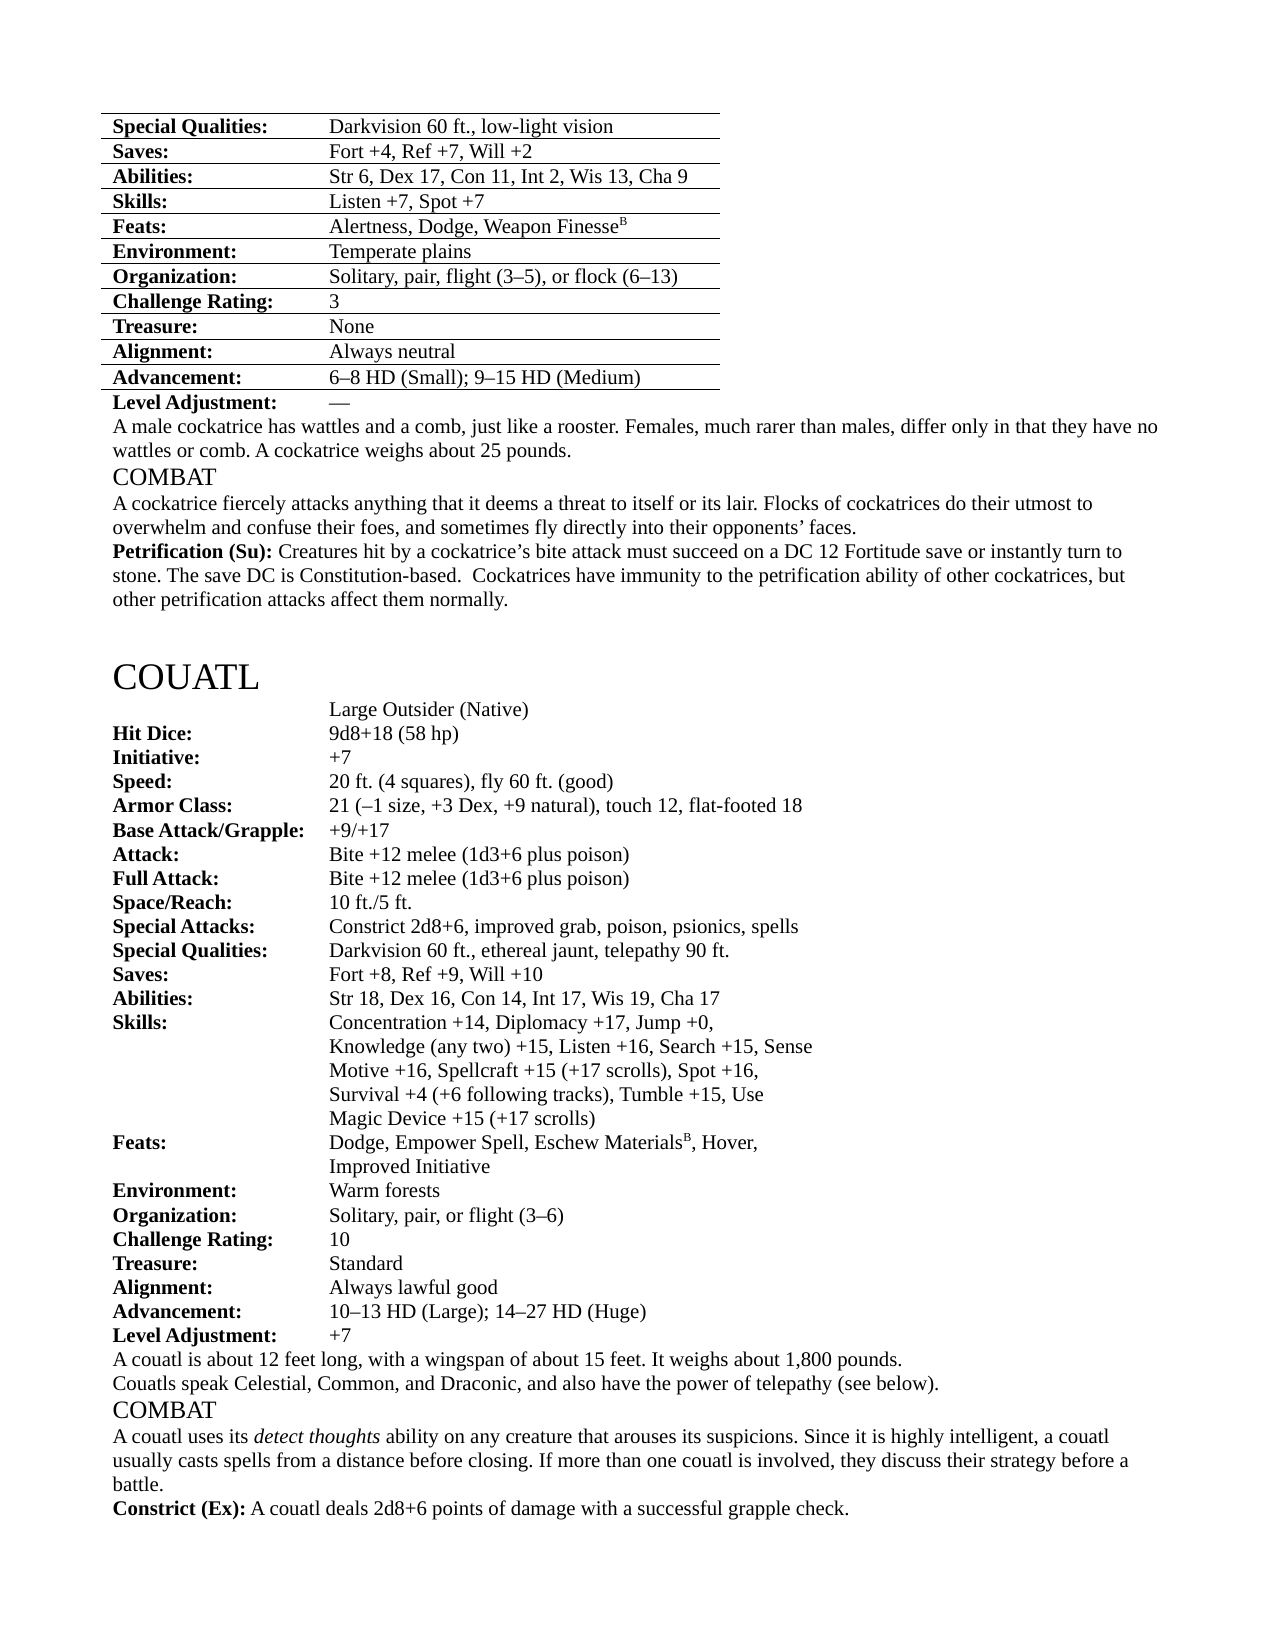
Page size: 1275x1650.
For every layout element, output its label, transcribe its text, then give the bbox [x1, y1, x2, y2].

table_cell Special Attacks: [101, 914, 318, 938]
table_cell Advancement: [101, 365, 318, 389]
table_header [101, 697, 318, 721]
table_cell Abilities: [101, 986, 318, 1010]
table_cell Feats: [101, 214, 318, 238]
table_cell Advancement: [101, 1299, 318, 1323]
table_cell Hit Dice: [101, 721, 318, 745]
table_cell Attack: [101, 842, 318, 866]
table_cell Special Qualities: [101, 114, 318, 138]
text A cockatrice fiercely attacks anything that it deems a threat to itself or its lair. Flocks of cockatrices do their utmost to overwhelm and confuse their foes, and sometimes fly directly into their opponents’ faces. [112, 491, 1162, 539]
table_cell Environment: [101, 239, 318, 263]
text Petrification (Su): Creatures hit by a cockatrice’s bite attack must succeed on a DC 12 Fortitude save or instantly turn to stone. The save DC is Constitution-based. Cockatrices have immunity to the petrification ability of other cockatrices, but other petrification attacks affect them normally. [112, 539, 1162, 611]
text Couatls speak Celestial, Common, and Draconic, and also have the power of telepathy (see below). [112, 1371, 1162, 1395]
table_cell 10 [318, 1227, 825, 1251]
table_cell Solitary, pair, flight (3–5), or flock (6–13) [318, 264, 719, 288]
table_cell Full Attack: [101, 866, 318, 890]
table_cell Challenge Rating: [101, 289, 318, 313]
table_cell Feats: [101, 1130, 318, 1178]
table_cell 3 [318, 289, 719, 313]
table_header Large Outsider (Native) [318, 697, 825, 721]
text A couatl uses its detect thoughts ability on any creature that arouses its suspicions. Since it is highly intelligent, a couatl usually casts spells from a distance before closing. If more than one couatl is involved, they discuss their strategy before a battle. [112, 1424, 1162, 1496]
table_cell Str 18, Dex 16, Con 14, Int 17, Wis 19, Cha 17 [318, 986, 825, 1010]
table_cell Armor Class: [101, 794, 318, 817]
table_cell +7 [318, 745, 825, 769]
text Constrict (Ex): A couatl deals 2d8+6 points of damage with a successful grapple check. [112, 1496, 1162, 1520]
table_cell 6–8 HD (Small); 9–15 HD (Medium) [318, 365, 719, 389]
table_cell Fort +4, Ref +7, Will +2 [318, 139, 719, 163]
table_cell Solitary, pair, or flight (3–6) [318, 1203, 825, 1227]
table_cell Concentration +14, Diplomacy +17, Jump +0, Knowledge (any two) +15, Listen +16, Search +15, Sense Motive +16, Spellcraft +15 (+17 scrolls), Spot +16, Survival +4 (+6 following tracks), Tumble +15, Use Magic Device +15 (+17 scrolls) [318, 1010, 825, 1130]
table_cell Level Adjustment: [101, 390, 318, 414]
table_cell Alignment: [101, 1275, 318, 1299]
table_cell Challenge Rating: [101, 1227, 318, 1251]
table_cell Speed: [101, 769, 318, 793]
text COUATL [112, 654, 1162, 697]
table_cell Darkvision 60 ft., low-light vision [318, 114, 719, 138]
table_cell Alertness, Dodge, Weapon FinesseB [318, 214, 719, 238]
table_cell Bite +12 melee (1d3+6 plus poison) [318, 866, 825, 890]
table_cell Always lawful good [318, 1275, 825, 1299]
table_cell Warm forests [318, 1179, 825, 1202]
table_cell Organization: [101, 1203, 318, 1227]
table_cell 10–13 HD (Large); 14–27 HD (Huge) [318, 1299, 825, 1323]
table_cell Initiative: [101, 745, 318, 769]
table_cell Skills: [101, 1010, 318, 1130]
table_cell Fort +8, Ref +9, Will +10 [318, 962, 825, 986]
table_cell Treasure: [101, 314, 318, 338]
table_cell Temperate plains [318, 239, 719, 263]
table_cell Special Qualities: [101, 938, 318, 962]
table_cell Abilities: [101, 164, 318, 188]
table_cell Saves: [101, 962, 318, 986]
table_cell Level Adjustment: [101, 1323, 318, 1347]
table_cell Organization: [101, 264, 318, 288]
table_cell +9/+17 [318, 818, 825, 842]
table_cell — [318, 390, 719, 414]
table_cell 10 ft./5 ft. [318, 890, 825, 914]
table_cell Always neutral [318, 340, 719, 363]
table_cell 9d8+18 (58 hp) [318, 721, 825, 745]
table_cell Darkvision 60 ft., ethereal jaunt, telepathy 90 ft. [318, 938, 825, 962]
table_cell Standard [318, 1251, 825, 1275]
text COMBAT [112, 462, 1162, 491]
table_cell Constrict 2d8+6, improved grab, poison, psionics, spells [318, 914, 825, 938]
table_cell None [318, 314, 719, 338]
table_cell Listen +7, Spot +7 [318, 189, 719, 213]
table_cell Dodge, Empower Spell, Eschew MaterialsB, Hover, Improved Initiative [318, 1130, 825, 1178]
table_cell 21 (–1 size, +3 Dex, +9 natural), touch 12, flat-footed 18 [318, 794, 825, 817]
table_cell Environment: [101, 1179, 318, 1202]
table_cell Alignment: [101, 340, 318, 363]
text COMBAT [112, 1395, 1162, 1424]
text A couatl is about 12 feet long, with a wingspan of about 15 feet. It weighs about 1,800 pounds. [112, 1347, 1162, 1371]
table_cell Saves: [101, 139, 318, 163]
table_cell Bite +12 melee (1d3+6 plus poison) [318, 842, 825, 866]
table_cell Str 6, Dex 17, Con 11, Int 2, Wis 13, Cha 9 [318, 164, 719, 188]
table_cell Skills: [101, 189, 318, 213]
table_cell 20 ft. (4 squares), fly 60 ft. (good) [318, 769, 825, 793]
table_cell Base Attack/Grapple: [101, 818, 318, 842]
table_cell Space/Reach: [101, 890, 318, 914]
table_cell +7 [318, 1323, 825, 1347]
text A male cockatrice has wattles and a comb, just like a rooster. Females, much rarer than males, differ only in that they have no wattles or comb. A cockatrice weighs about 25 pounds. [112, 414, 1162, 462]
table_cell Treasure: [101, 1251, 318, 1275]
